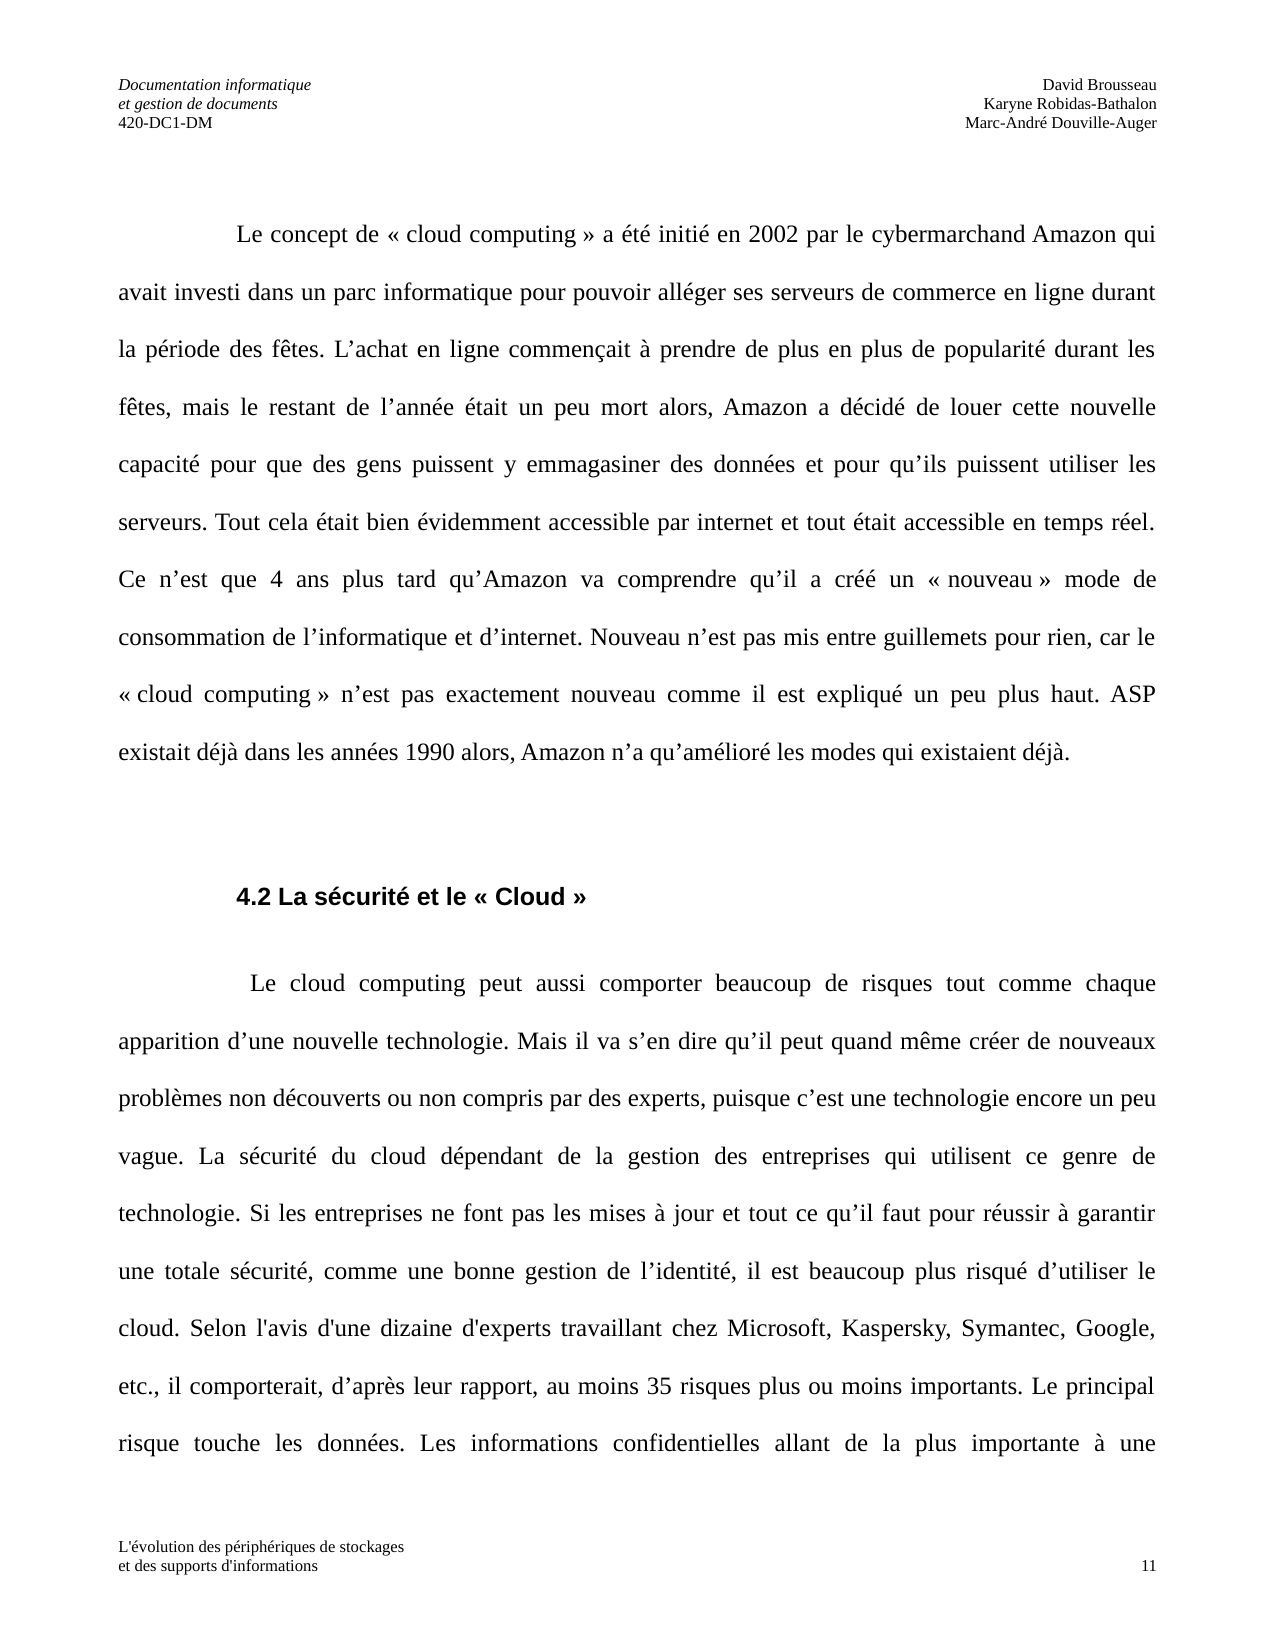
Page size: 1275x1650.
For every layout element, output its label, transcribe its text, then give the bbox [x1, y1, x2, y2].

text Le concept de « cloud computing » a été initié en 2002 par le cybermarchand Amazon qui avait investi dans un parc informatique pour pouvoir alléger ses serveurs de commerce en ligne durant la période des fêtes. L’achat en ligne commençait à prendre de plus en plus de popularité durant les fêtes, mais le restant de l’année était un peu mort alors, Amazon a décidé de louer cette nouvelle capacité pour que des gens puissent y emmagasiner des données et pour qu’ils puissent utiliser les serveurs. Tout cela était bien évidemment accessible par internet et tout était accessible en temps réel. Ce n’est que 4 ans plus tard qu’Amazon va comprendre qu’il a créé un « nouveau » mode de consommation de l’informatique et d’internet. Nouveau n’est pas mis entre guillemets pour rien, car le « cloud computing » n’est pas exactement nouveau comme il est expliqué un peu plus haut. ASP existait déjà dans les années 1990 alors, Amazon n’a qu’amélioré les modes qui existaient déjà. [118, 219, 1157, 766]
text 4.2 La sécurité et le « Cloud » [118, 881, 1157, 910]
text Le cloud computing peut aussi comporter beaucoup de risques tout comme chaque apparition d’une nouvelle technologie. Mais il va s’en dire qu’il peut quand même créer de nouveaux problèmes non découverts ou non compris par des experts, puisque c’est une technologie encore un peu vague. La sécurité du cloud dépendant de la gestion des entreprises qui utilisent ce genre de technologie. Si les entreprises ne font pas les mises à jour et tout ce qu’il faut pour réussir à garantir une totale sécurité, comme une bonne gestion de l’identité, il est beaucoup plus risqué d’utiliser le cloud. Selon l'avis d'une dizaine d'experts travaillant chez Microsoft, Kaspersky, Symantec, Google, etc., il comporterait, d’après leur rapport, au moins 35 risques plus ou moins importants. Le principal risque touche les données. Les informations confidentielles allant de la plus importante à une [118, 968, 1157, 1457]
